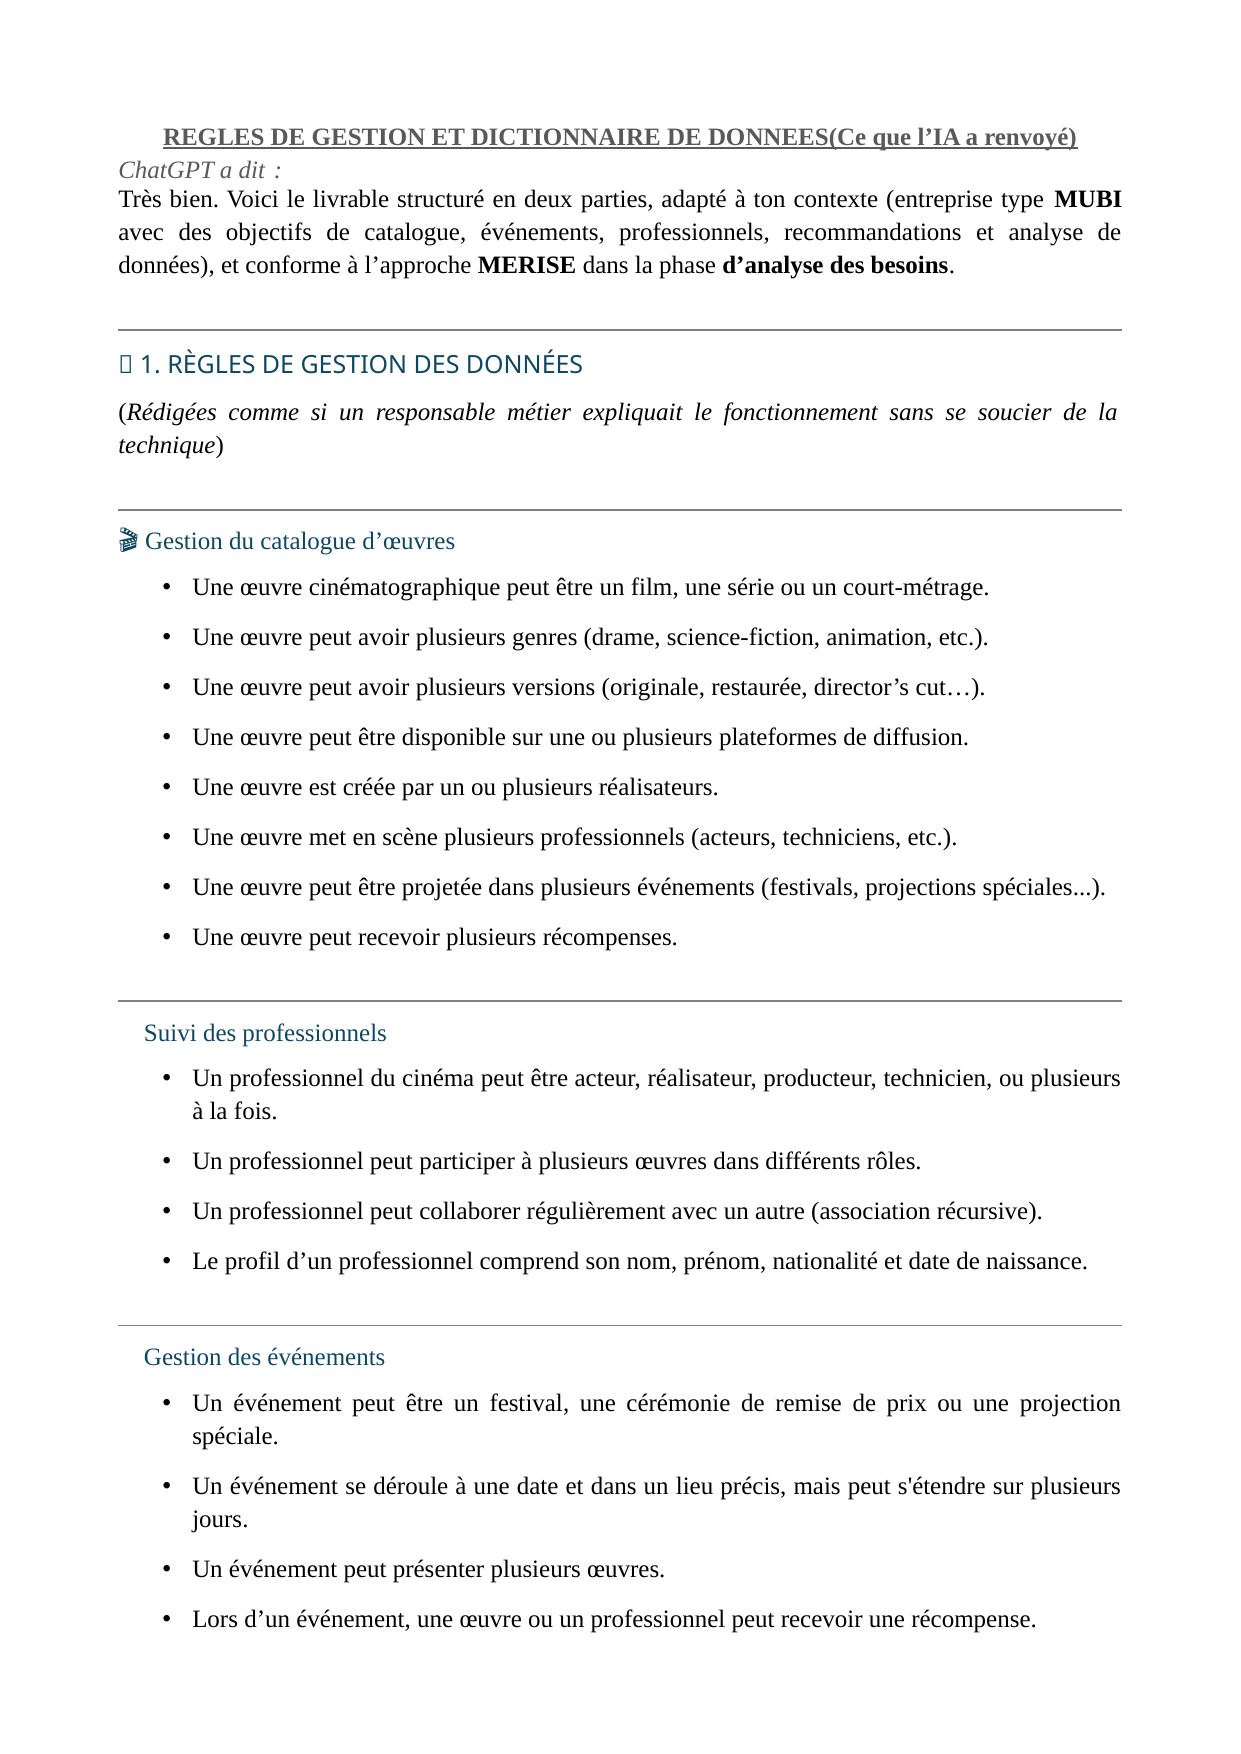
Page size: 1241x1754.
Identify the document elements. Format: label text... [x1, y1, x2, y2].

subtitle 🎬 Gestion du catalogue d’œuvres [118, 526, 1122, 555]
list Une œuvre cinématographique peut être un film, une série ou un court-métrage. [162, 572, 1122, 601]
subtitle ChatGPT a dit : [118, 155, 1122, 184]
list Un professionnel peut participer à plusieurs œuvres dans différents rôles. [162, 1146, 1122, 1175]
subtitle 🎉 Gestion des événements [118, 1342, 1122, 1371]
list Une œuvre peut être disponible sur une ou plusieurs plateformes de diffusion. [162, 722, 1122, 751]
list Lors d’un événement, une œuvre ou un professionnel peut recevoir une récompense. [162, 1604, 1122, 1633]
list Un professionnel du cinéma peut être acteur, réalisateur, producteur, technicien, ou plusieurs à la fois. [162, 1063, 1122, 1125]
list Un professionnel peut collaborer régulièrement avec un autre (association récursive). [162, 1196, 1122, 1225]
list Le profil d’un professionnel comprend son nom, prénom, nationalité et date de naissance. [162, 1246, 1122, 1275]
list Un événement se déroule à une date et dans un lieu précis, mais peut s'étendre sur plusieurs jours. [162, 1471, 1122, 1533]
list Un événement peut être un festival, une cérémonie de remise de prix ou une projection spéciale. [162, 1388, 1122, 1450]
list Un événement peut présenter plusieurs œuvres. [162, 1554, 1122, 1583]
list Une œuvre peut avoir plusieurs genres (drame, science-fiction, animation, etc.). [162, 622, 1122, 651]
subtitle 👥 Suivi des professionnels [118, 1018, 1122, 1046]
text (Rédigées comme si un responsable métier expliquait le fonctionnement sans se soucier de la technique) [118, 397, 1122, 459]
subtitle ✅ 1. RÈGLES DE GESTION DES DONNÉES [118, 346, 1122, 381]
subtitle REGLES DE GESTION ET DICTIONNAIRE DE DONNEES(Ce que l’IA a renvoyé) [118, 122, 1122, 151]
list Une œuvre peut être projetée dans plusieurs événements (festivals, projections spéciales...). [162, 872, 1122, 901]
list Une œuvre peut avoir plusieurs versions (originale, restaurée, director’s cut…). [162, 672, 1122, 701]
list Une œuvre est créée par un ou plusieurs réalisateurs. [162, 772, 1122, 801]
text Très bien. Voici le livrable structuré en deux parties, adapté à ton contexte (entreprise type MUBI avec des objectifs de catalogue, événements, professionnels, recommandations et analyse de données), et conforme à l’approche MERISE dans la phase d’analyse des besoins. [118, 184, 1122, 279]
list Une œuvre peut recevoir plusieurs récompenses. [162, 922, 1122, 951]
list Une œuvre met en scène plusieurs professionnels (acteurs, techniciens, etc.). [162, 822, 1122, 851]
